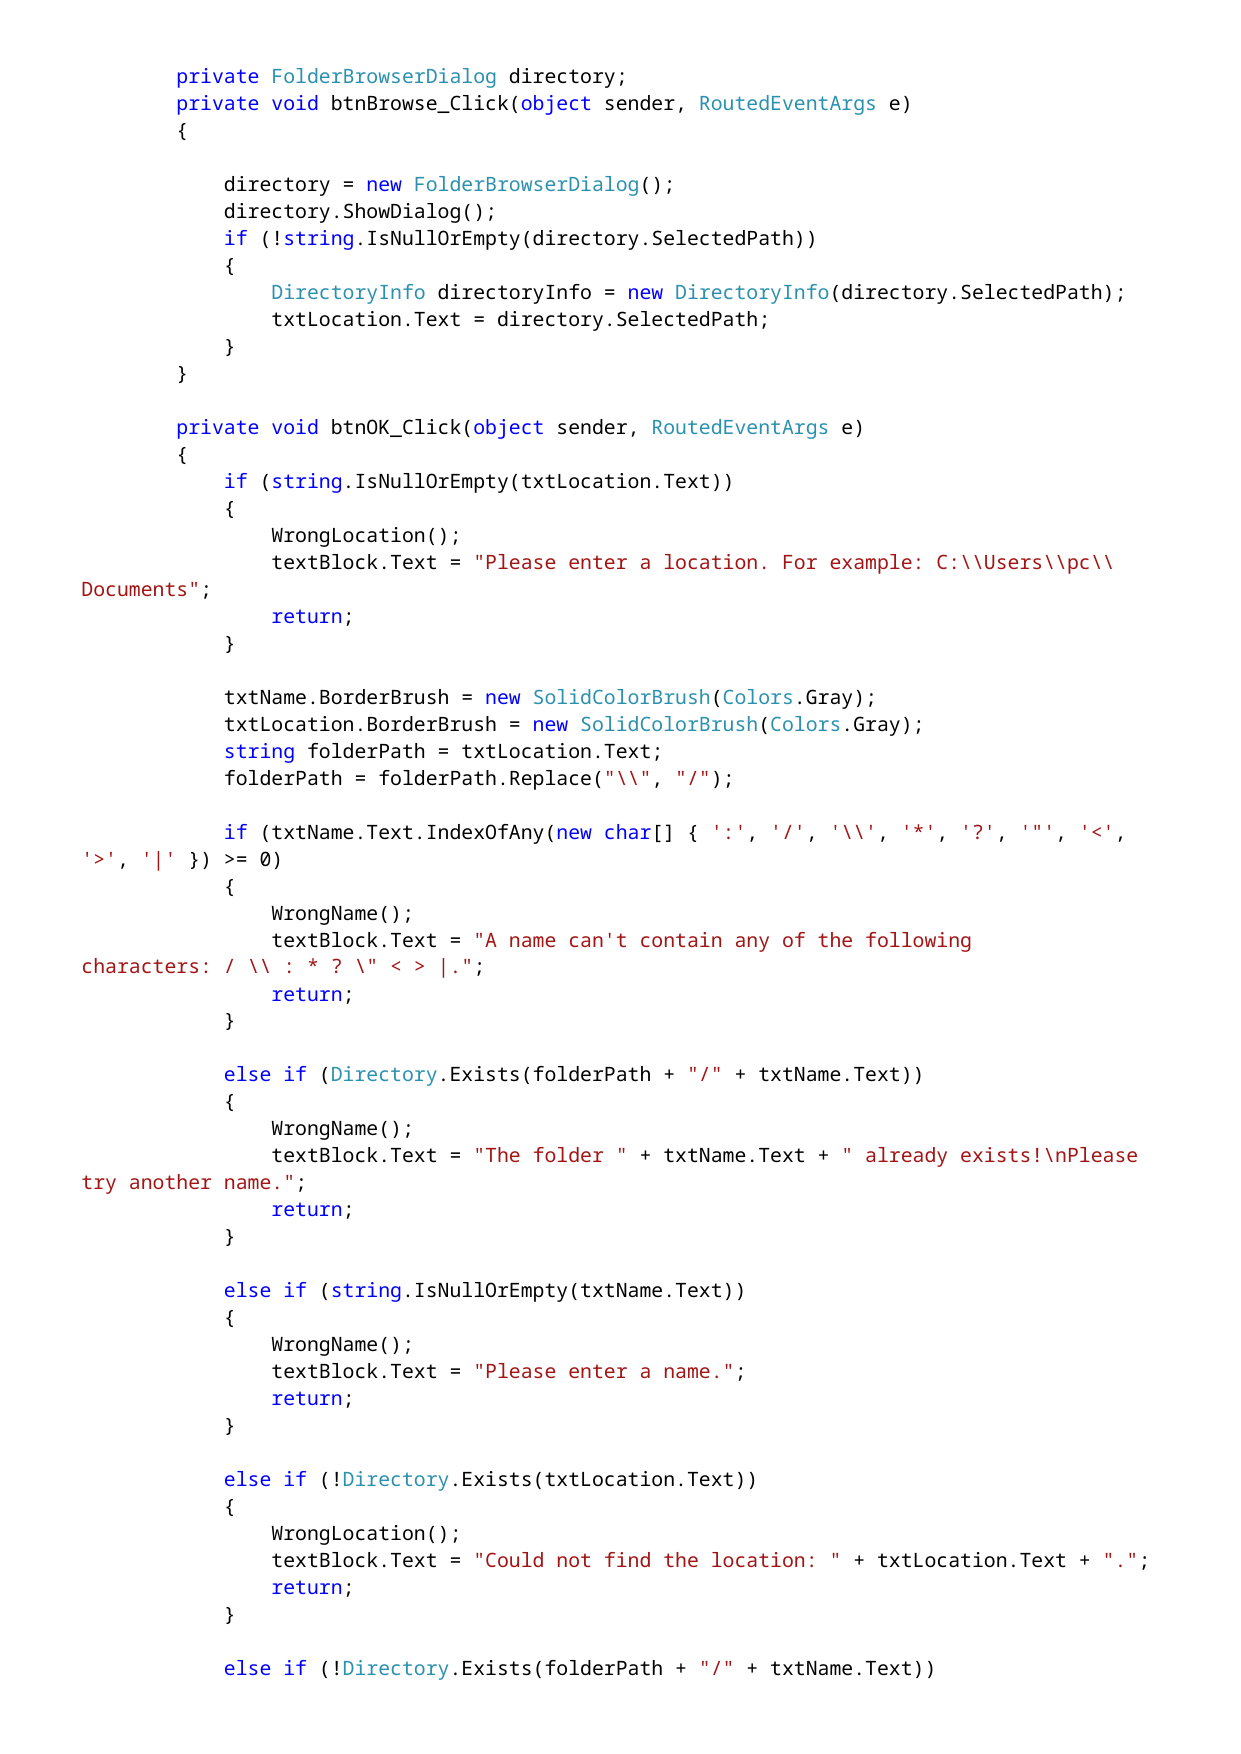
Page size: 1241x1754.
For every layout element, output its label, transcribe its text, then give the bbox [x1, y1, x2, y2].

text private void btnBrowse_Click(object sender, RoutedEventArgs e) [81, 89, 1173, 116]
text if (txtName.Text.IndexOfAny(new char[] { ':', '/', '\\', '*', '?', '"', '<', '>', '|' }) >= 0) [81, 818, 1173, 872]
text directory = new FolderBrowserDialog(); [81, 170, 1173, 197]
text else if (!Directory.Exists(txtLocation.Text)) [81, 1465, 1173, 1492]
text textBlock.Text = "Please enter a location. For example: C:\\Users\\pc\\Documents"; [81, 548, 1173, 602]
text else if (!Directory.Exists(folderPath + "/" + txtName.Text)) [81, 1654, 1173, 1681]
text textBlock.Text = "The folder " + txtName.Text + " already exists!\nPlease try another name."; [81, 1142, 1173, 1196]
text WrongLocation(); [81, 1519, 1173, 1546]
text txtLocation.BorderBrush = new SolidColorBrush(Colors.Gray); [81, 710, 1173, 737]
text } [81, 332, 1173, 359]
text if (string.IsNullOrEmpty(txtLocation.Text)) [81, 467, 1173, 494]
text private void btnOK_Click(object sender, RoutedEventArgs e) [81, 413, 1173, 440]
text else if (string.IsNullOrEmpty(txtName.Text)) [81, 1277, 1173, 1303]
text textBlock.Text = "Could not find the location: " + txtLocation.Text + "."; [81, 1546, 1173, 1573]
text { [81, 1492, 1173, 1519]
text private FolderBrowserDialog directory; [81, 62, 1173, 89]
text } [81, 359, 1173, 386]
text { [81, 872, 1173, 899]
text textBlock.Text = "Please enter a name."; [81, 1357, 1173, 1384]
text WrongLocation(); [81, 521, 1173, 548]
text } [81, 1007, 1173, 1034]
text } [81, 1600, 1173, 1627]
text directory.ShowDialog(); [81, 197, 1173, 224]
text return; [81, 1573, 1173, 1600]
text } [81, 629, 1173, 656]
text WrongName(); [81, 1331, 1173, 1357]
text textBlock.Text = "A name can't contain any of the following characters: / \\ : * ? \" < > |."; [81, 926, 1173, 980]
text string folderPath = txtLocation.Text; [81, 737, 1173, 764]
text { [81, 1303, 1173, 1331]
text { [81, 1088, 1173, 1115]
text if (!string.IsNullOrEmpty(directory.SelectedPath)) [81, 224, 1173, 251]
text WrongName(); [81, 899, 1173, 926]
text folderPath = folderPath.Replace("\\", "/"); [81, 764, 1173, 791]
text { [81, 251, 1173, 278]
text return; [81, 602, 1173, 629]
text return; [81, 980, 1173, 1007]
text } [81, 1223, 1173, 1249]
text return; [81, 1196, 1173, 1223]
text DirectoryInfo directoryInfo = new DirectoryInfo(directory.SelectedPath); [81, 278, 1173, 305]
text { [81, 494, 1173, 521]
text txtName.BorderBrush = new SolidColorBrush(Colors.Gray); [81, 683, 1173, 710]
text txtLocation.Text = directory.SelectedPath; [81, 305, 1173, 332]
text } [81, 1411, 1173, 1438]
text WrongName(); [81, 1115, 1173, 1142]
text { [81, 116, 1173, 143]
text { [81, 440, 1173, 467]
text return; [81, 1384, 1173, 1411]
text else if (Directory.Exists(folderPath + "/" + txtName.Text)) [81, 1061, 1173, 1088]
